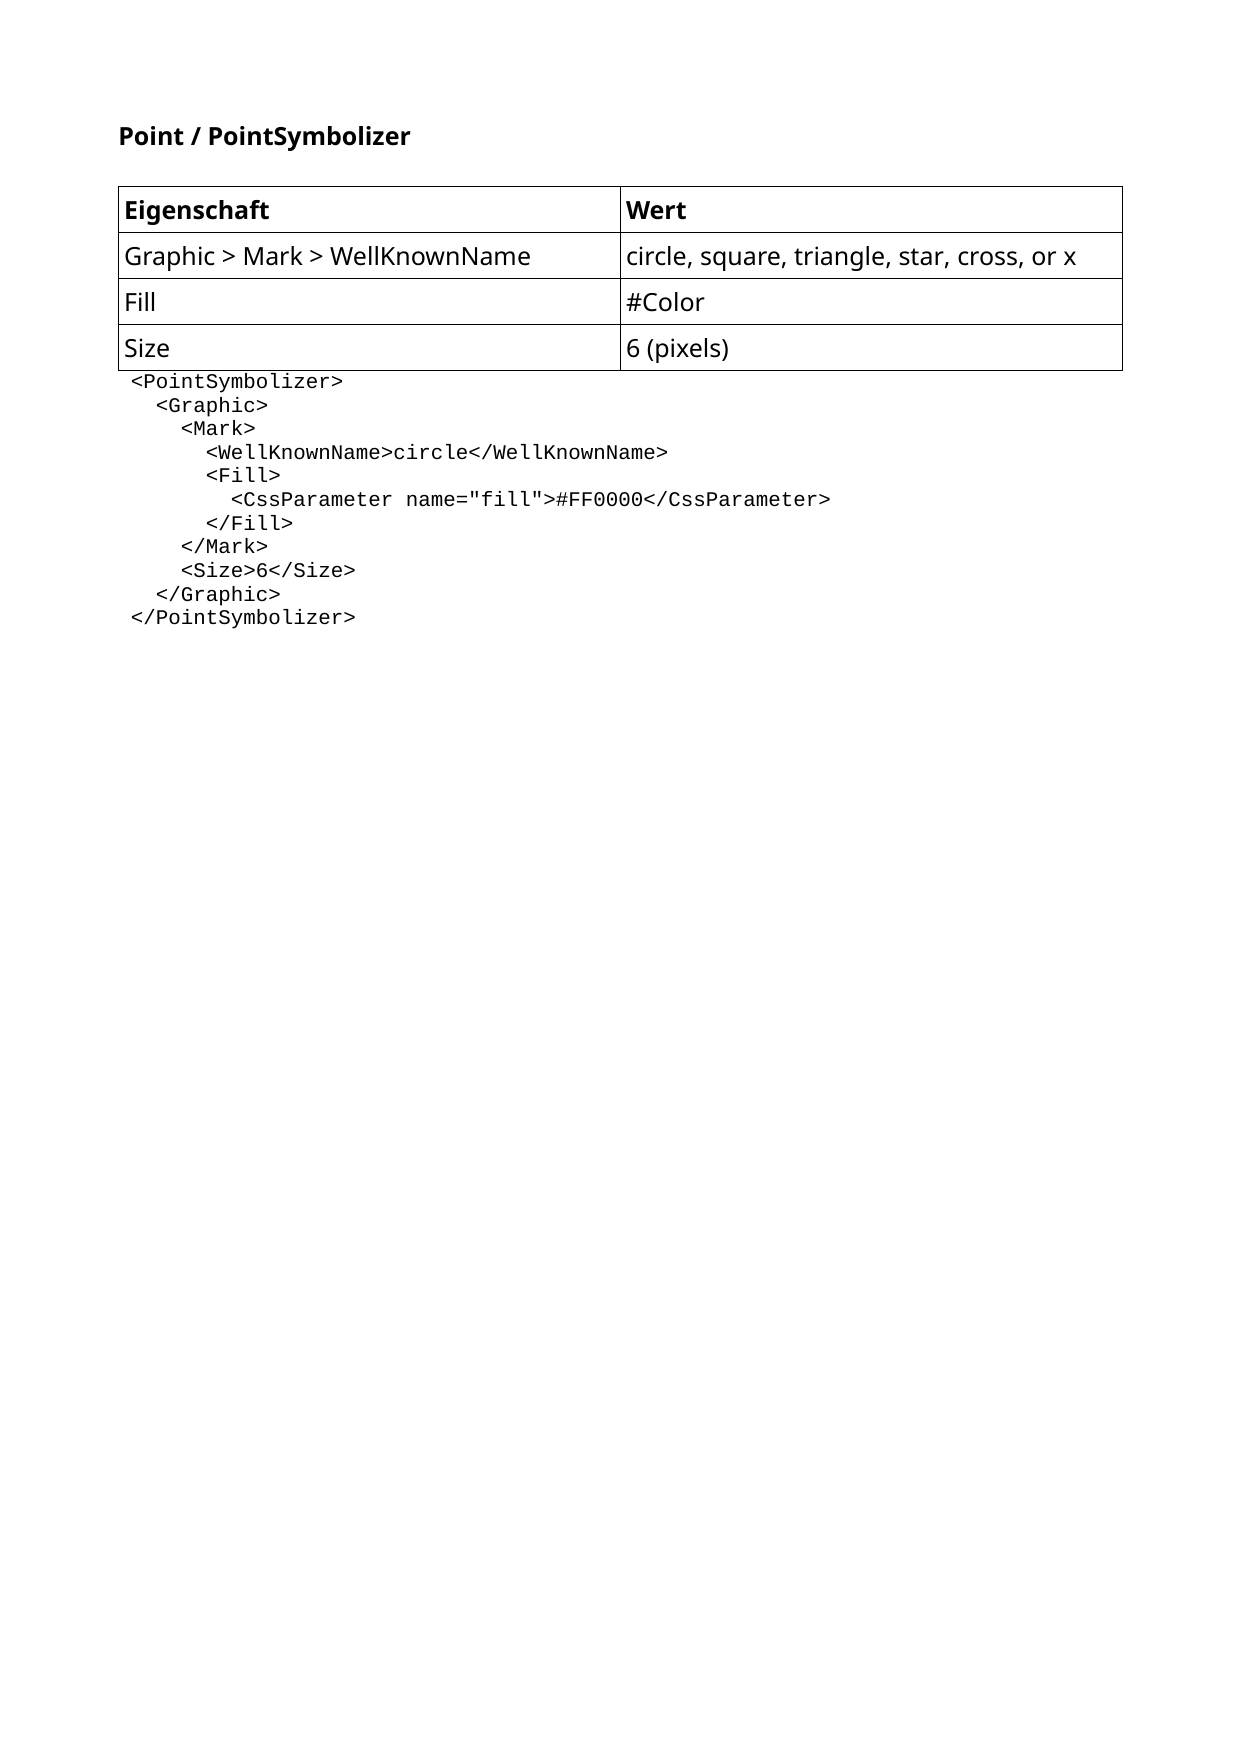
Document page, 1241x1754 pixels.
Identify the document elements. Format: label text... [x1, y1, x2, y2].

text <CssParameter name="fill">#FF0000</CssParameter> [118, 489, 1122, 513]
text </Mark> [118, 536, 1122, 560]
text <WellKnownName>circle</WellKnownName> [118, 442, 1122, 466]
text <Size>6</Size> [118, 560, 1122, 584]
text <Graphic> [118, 394, 1122, 418]
table_cell Graphic > Mark > WellKnownName [119, 233, 620, 278]
table_cell Fill [119, 279, 620, 324]
text <PointSymbolizer> [118, 371, 1122, 394]
table_header Eigenschaft [119, 187, 620, 232]
text <Mark> [118, 418, 1122, 442]
text Point / PointSymbolizer [118, 118, 1122, 152]
table_cell 6 (pixels) [621, 325, 1122, 370]
text </PointSymbolizer> [118, 607, 1122, 631]
text </Fill> [118, 513, 1122, 536]
text </Graphic> [118, 584, 1122, 607]
table_header Wert [621, 187, 1122, 232]
table_cell circle, square, triangle, star, cross, or x [621, 233, 1122, 278]
table_cell #Color [621, 279, 1122, 324]
text <Fill> [118, 466, 1122, 489]
table_cell Size [119, 325, 620, 370]
